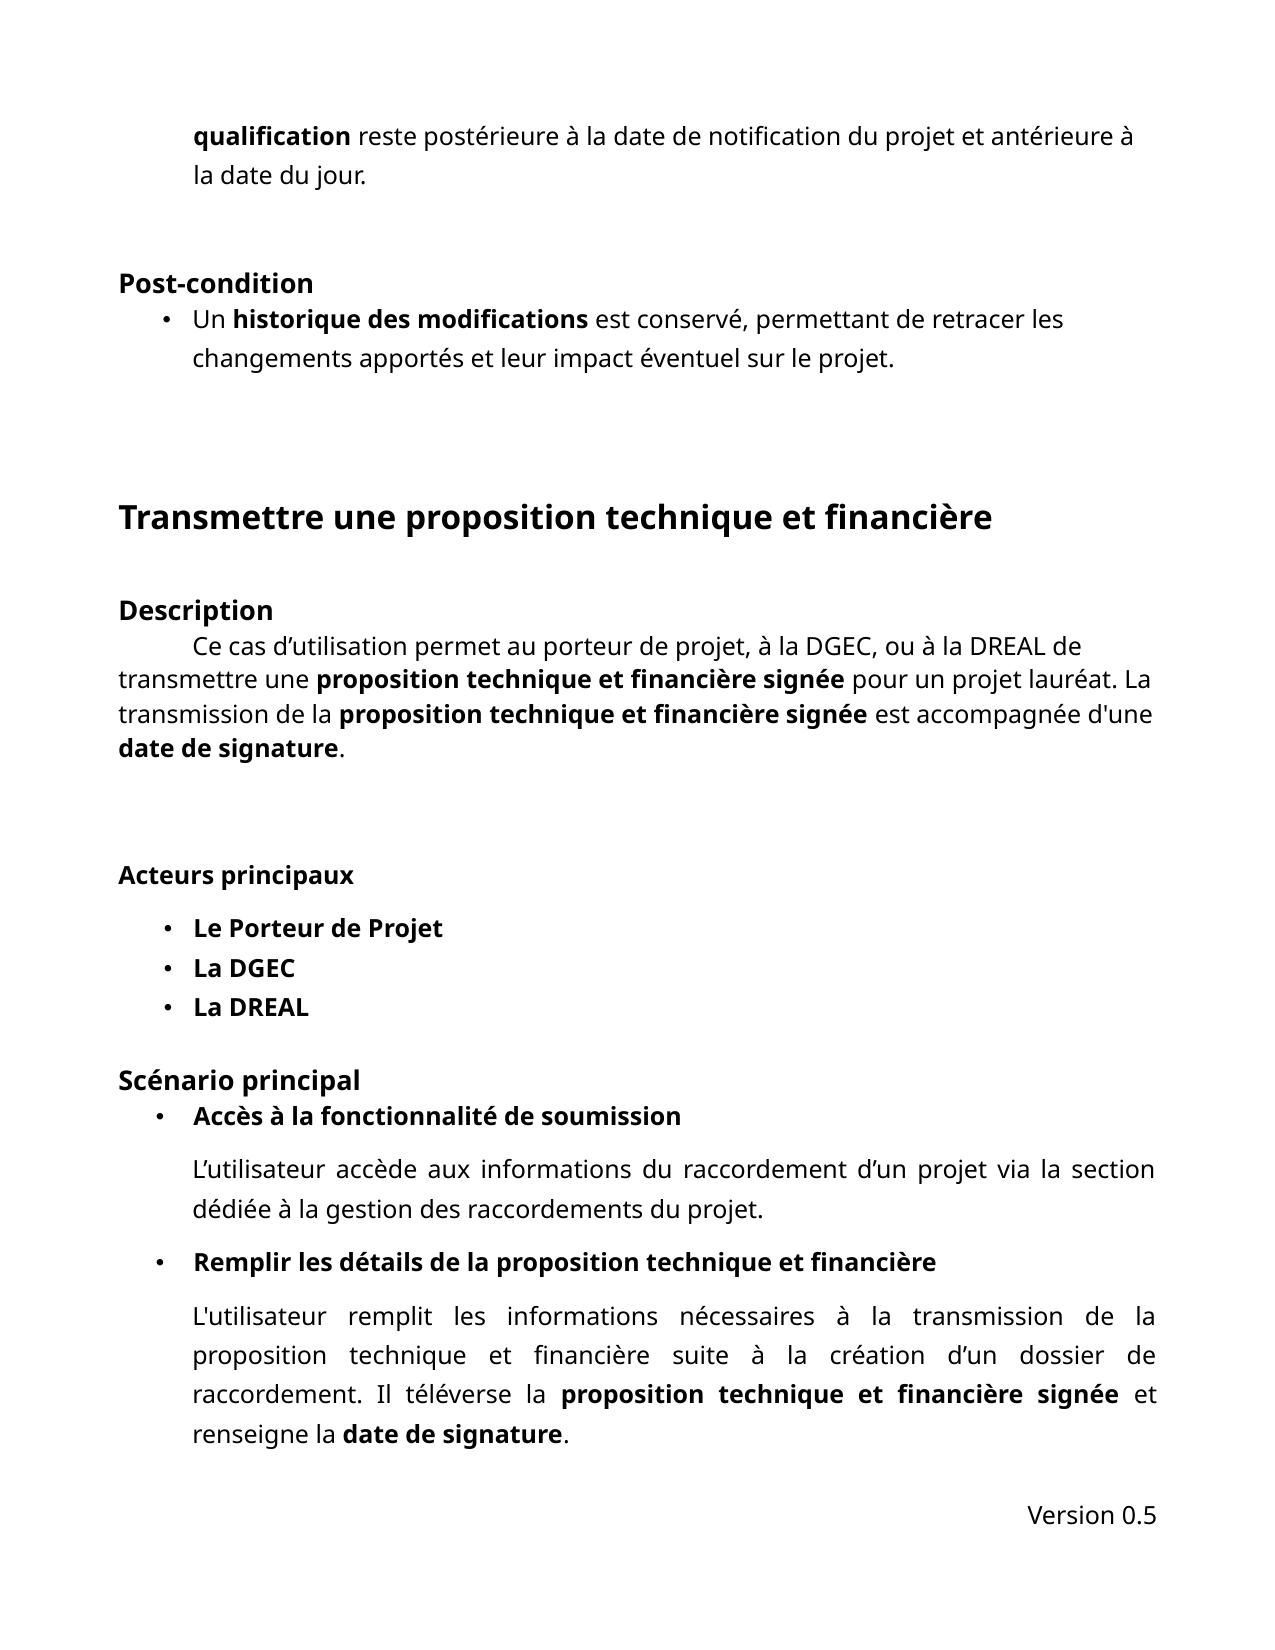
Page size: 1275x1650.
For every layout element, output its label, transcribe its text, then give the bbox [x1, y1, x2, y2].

list Le Porteur de Projet [164, 911, 1157, 945]
text Post-condition [118, 265, 1157, 302]
list qualification reste postérieure à la date de notification du projet et antérieure à la date du jour. [156, 118, 1157, 191]
list Un historique des modifications est conservé, permettant de retracer les changements apportés et leur impact éventuel sur le projet. [162, 302, 1157, 375]
text Description Ce cas d’utilisation permet au porteur de projet, à la DGEC, ou à la DREAL de transmettre une proposition technique et financière signée pour un projet lauréat. La transmission de la proposition technique et financière signée est accompagnée d'une date de signature. [118, 591, 1157, 764]
list L’utilisateur accède aux informations du raccordement d’un projet via la section dédiée à la gestion des raccordements du projet. [162, 1152, 1157, 1225]
list Remplir les détails de la proposition technique et financière [156, 1245, 1157, 1279]
subtitle Transmettre une proposition technique et financière [118, 494, 1157, 539]
list La DREAL [164, 989, 1157, 1023]
text Scénario principal [118, 1062, 1157, 1098]
list La DGEC [164, 950, 1157, 984]
list L'utilisateur remplit les informations nécessaires à la transmission de la proposition technique et financière suite à la création d’un dossier de raccordement. Il téléverse la proposition technique et financière signée et renseigne la date de signature. [162, 1299, 1157, 1450]
text Acteurs principaux [118, 857, 1157, 891]
list Accès à la fonctionnalité de soumission [156, 1098, 1157, 1132]
